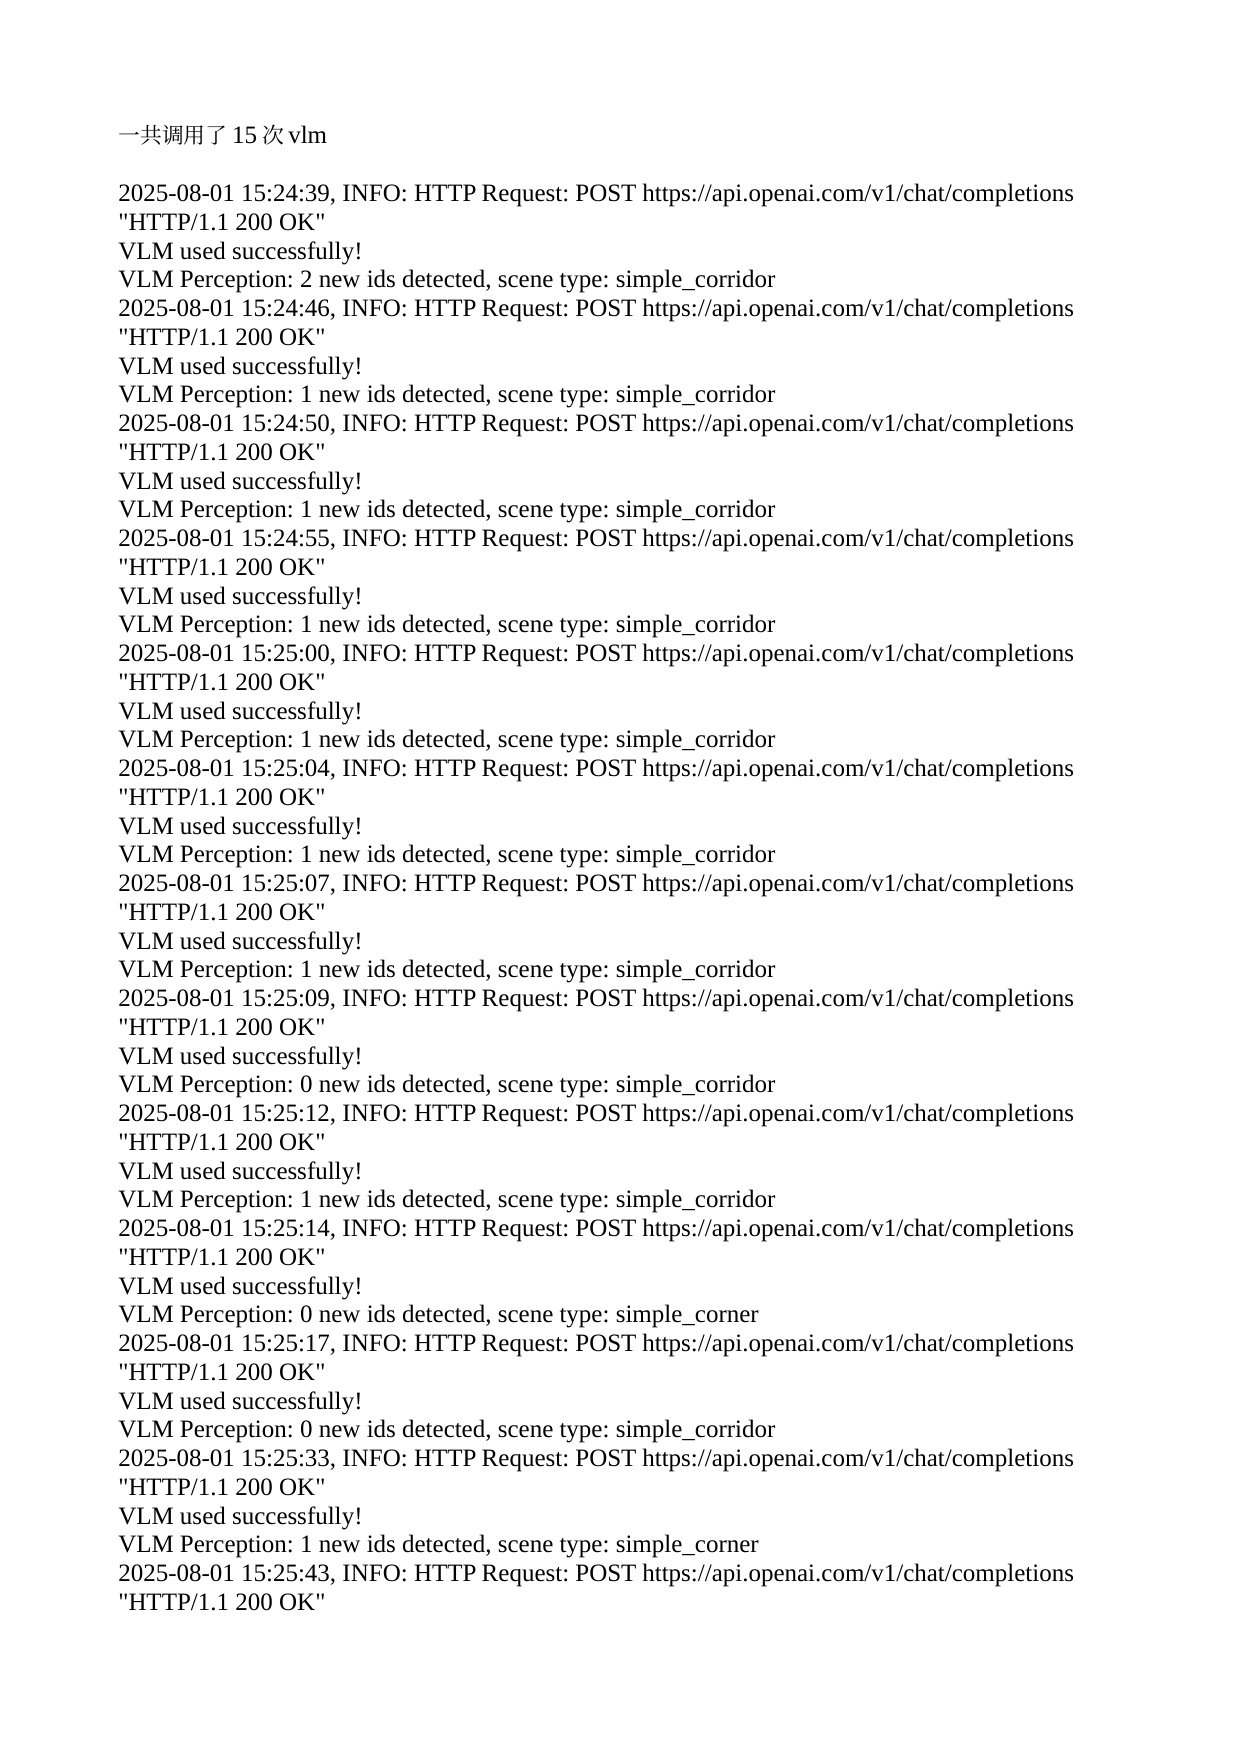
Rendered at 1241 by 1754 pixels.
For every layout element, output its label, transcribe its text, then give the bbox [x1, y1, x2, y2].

text VLM used successfully! [118, 1386, 1122, 1414]
text VLM used successfully! [118, 1041, 1122, 1069]
text 2025-08-01 15:24:55, INFO: HTTP Request: POST https://api.openai.com/v1/chat/completions "HTTP/1.1 200 OK" [118, 523, 1122, 581]
text VLM used successfully! [118, 236, 1122, 264]
text VLM Perception: 1 new ids detected, scene type: simple_corner [118, 1529, 1122, 1558]
text 2025-08-01 15:24:50, INFO: HTTP Request: POST https://api.openai.com/v1/chat/completions "HTTP/1.1 200 OK" [118, 408, 1122, 466]
text 2025-08-01 15:25:12, INFO: HTTP Request: POST https://api.openai.com/v1/chat/completions "HTTP/1.1 200 OK" [118, 1098, 1122, 1156]
text VLM used successfully! [118, 351, 1122, 379]
text VLM Perception: 1 new ids detected, scene type: simple_corridor [118, 494, 1122, 523]
text VLM Perception: 0 new ids detected, scene type: simple_corner [118, 1299, 1122, 1328]
text VLM used successfully! [118, 811, 1122, 839]
text VLM Perception: 1 new ids detected, scene type: simple_corridor [118, 1184, 1122, 1213]
text VLM Perception: 1 new ids detected, scene type: simple_corridor [118, 954, 1122, 983]
text 2025-08-01 15:25:07, INFO: HTTP Request: POST https://api.openai.com/v1/chat/completions "HTTP/1.1 200 OK" [118, 868, 1122, 926]
text 2025-08-01 15:25:00, INFO: HTTP Request: POST https://api.openai.com/v1/chat/completions "HTTP/1.1 200 OK" [118, 638, 1122, 696]
text VLM used successfully! [118, 696, 1122, 724]
text 2025-08-01 15:24:46, INFO: HTTP Request: POST https://api.openai.com/v1/chat/completions "HTTP/1.1 200 OK" [118, 293, 1122, 351]
text VLM used successfully! [118, 466, 1122, 494]
text 2025-08-01 15:25:43, INFO: HTTP Request: POST https://api.openai.com/v1/chat/completions "HTTP/1.1 200 OK" [118, 1558, 1122, 1616]
text VLM used successfully! [118, 1271, 1122, 1299]
text VLM used successfully! [118, 926, 1122, 954]
text 2025-08-01 15:25:04, INFO: HTTP Request: POST https://api.openai.com/v1/chat/completions "HTTP/1.1 200 OK" [118, 753, 1122, 811]
text 2025-08-01 15:25:09, INFO: HTTP Request: POST https://api.openai.com/v1/chat/completions "HTTP/1.1 200 OK" [118, 983, 1122, 1041]
text 2025-08-01 15:24:39, INFO: HTTP Request: POST https://api.openai.com/v1/chat/completions "HTTP/1.1 200 OK" [118, 178, 1122, 236]
text VLM Perception: 1 new ids detected, scene type: simple_corridor [118, 609, 1122, 638]
text 2025-08-01 15:25:14, INFO: HTTP Request: POST https://api.openai.com/v1/chat/completions "HTTP/1.1 200 OK" [118, 1213, 1122, 1271]
text 2025-08-01 15:25:33, INFO: HTTP Request: POST https://api.openai.com/v1/chat/completions "HTTP/1.1 200 OK" [118, 1443, 1122, 1501]
text VLM Perception: 2 new ids detected, scene type: simple_corridor [118, 264, 1122, 293]
text 一共调用了15次vlm [118, 118, 1122, 149]
text VLM used successfully! [118, 1501, 1122, 1529]
text 2025-08-01 15:25:17, INFO: HTTP Request: POST https://api.openai.com/v1/chat/completions "HTTP/1.1 200 OK" [118, 1328, 1122, 1386]
text VLM used successfully! [118, 581, 1122, 609]
text VLM used successfully! [118, 1156, 1122, 1184]
text VLM Perception: 1 new ids detected, scene type: simple_corridor [118, 379, 1122, 408]
text VLM Perception: 0 new ids detected, scene type: simple_corridor [118, 1069, 1122, 1098]
text VLM Perception: 1 new ids detected, scene type: simple_corridor [118, 724, 1122, 753]
text VLM Perception: 1 new ids detected, scene type: simple_corridor [118, 839, 1122, 868]
text VLM Perception: 0 new ids detected, scene type: simple_corridor [118, 1414, 1122, 1443]
